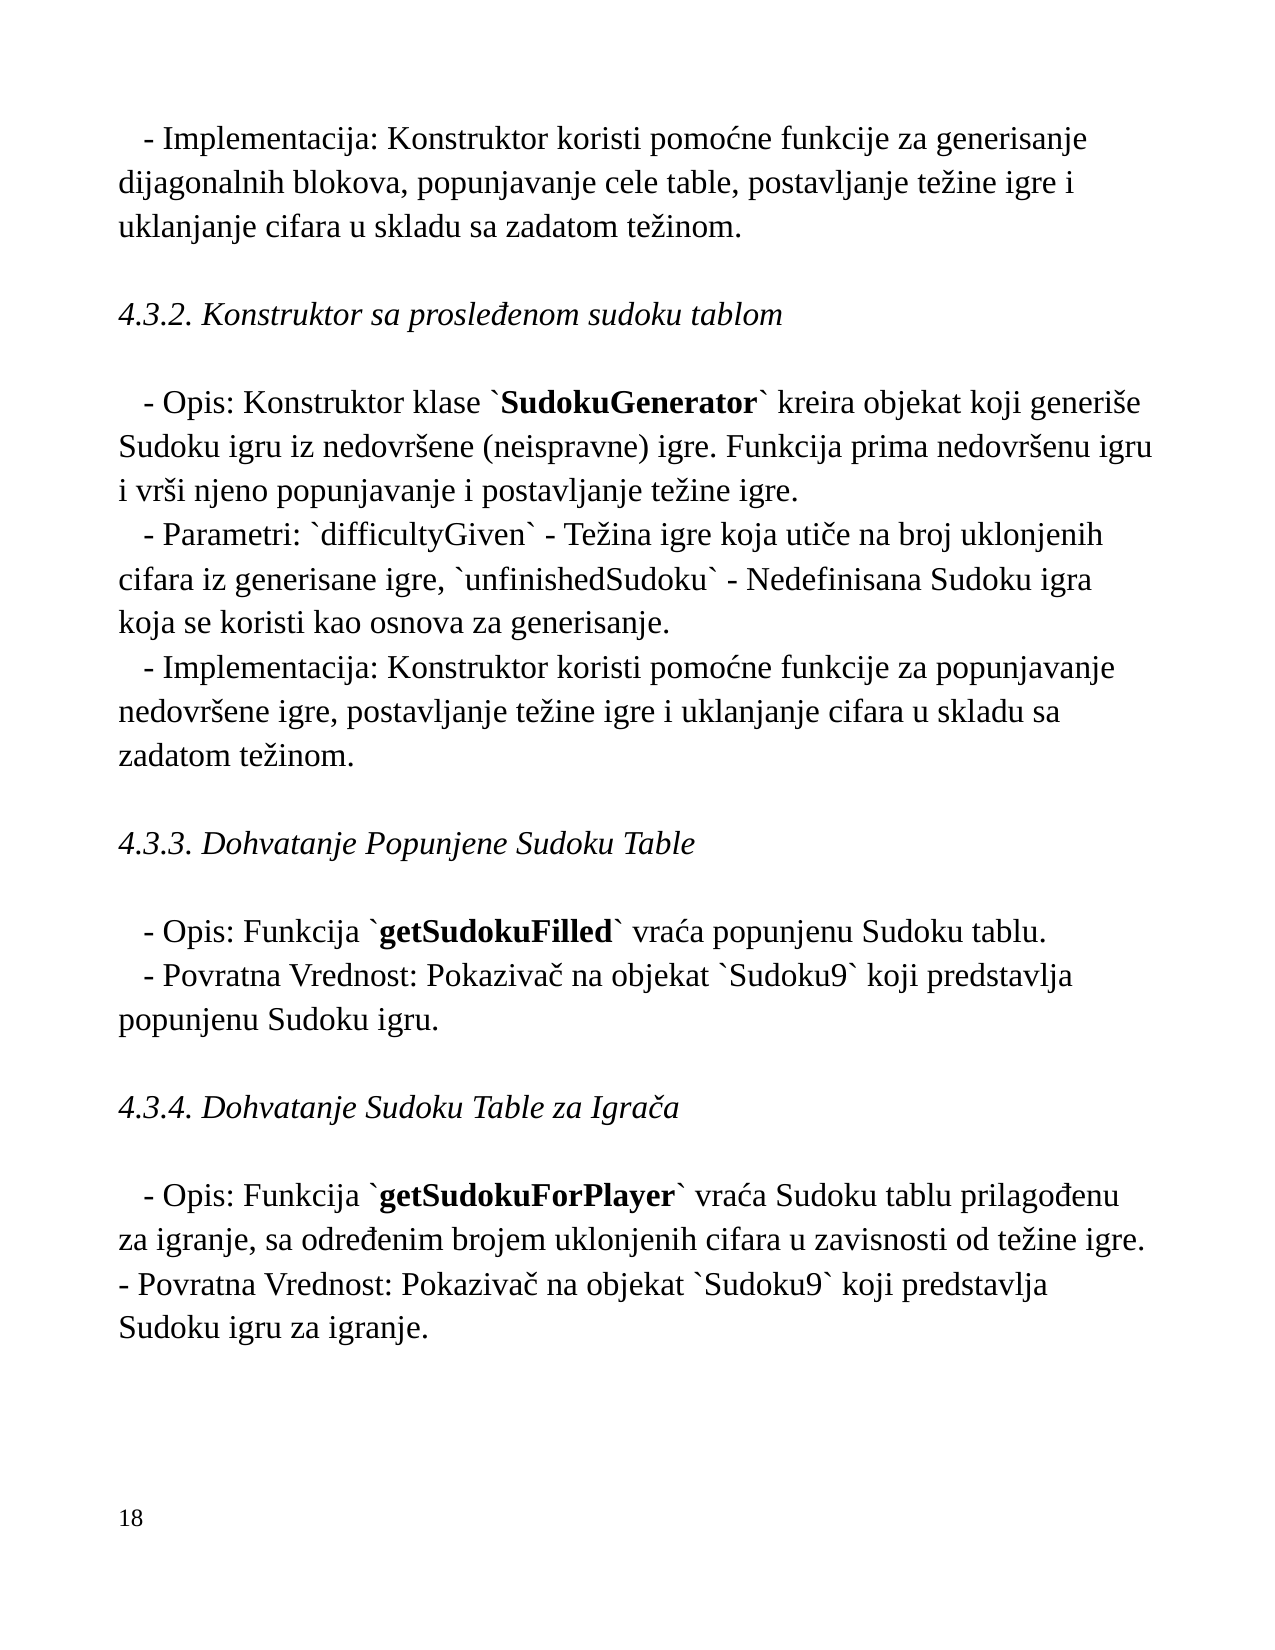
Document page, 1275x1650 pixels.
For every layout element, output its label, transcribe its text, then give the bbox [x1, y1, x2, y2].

text 4.3.3. Dohvatanje Popunjene Sudoku Table [118, 823, 1157, 861]
text - Parametri: `difficultyGiven` - Težina igre koja utiče na broj uklonjenih cifara iz generisane igre, `unfinishedSudoku` - Nedefinisana Sudoku igra koja se koristi kao osnova za generisanje. [118, 515, 1157, 641]
text - Povratna Vrednost: Pokazivač na objekat `Sudoku9` koji predstavlja Sudoku igru za igranje. [118, 1264, 1157, 1346]
text - Implementacija: Konstruktor koristi pomoćne funkcije za generisanje dijagonalnih blokova, popunjavanje cele table, postavljanje težine igre i uklanjanje cifara u skladu sa zadatom težinom. [118, 118, 1157, 244]
text - Povratna Vrednost: Pokazivač na objekat `Sudoku9` koji predstavlja popunjenu Sudoku igru. [118, 955, 1157, 1038]
text - Opis: Konstruktor klase `SudokuGenerator` kreira objekat koji generiše Sudoku igru iz nedovršene (neispravne) igre. Funkcija prima nedovršenu igru i vrši njeno popunjavanje i postavljanje težine igre. [118, 382, 1157, 509]
text - Implementacija: Konstruktor koristi pomoćne funkcije za popunjavanje nedovršene igre, postavljanje težine igre i uklanjanje cifara u skladu sa zadatom težinom. [118, 647, 1157, 773]
text - Opis: Funkcija `getSudokuForPlayer` vraća Sudoku tablu prilagođenu za igranje, sa određenim brojem uklonjenih cifara u zavisnosti od težine igre. [118, 1176, 1157, 1258]
text 4.3.2. Konstruktor sa prosleđenom sudoku tablom [118, 294, 1157, 333]
text 4.3.4. Dohvatanje Sudoku Table za Igrača [118, 1087, 1157, 1126]
text - Opis: Funkcija `getSudokuFilled` vraća popunjenu Sudoku tablu. [118, 911, 1157, 949]
